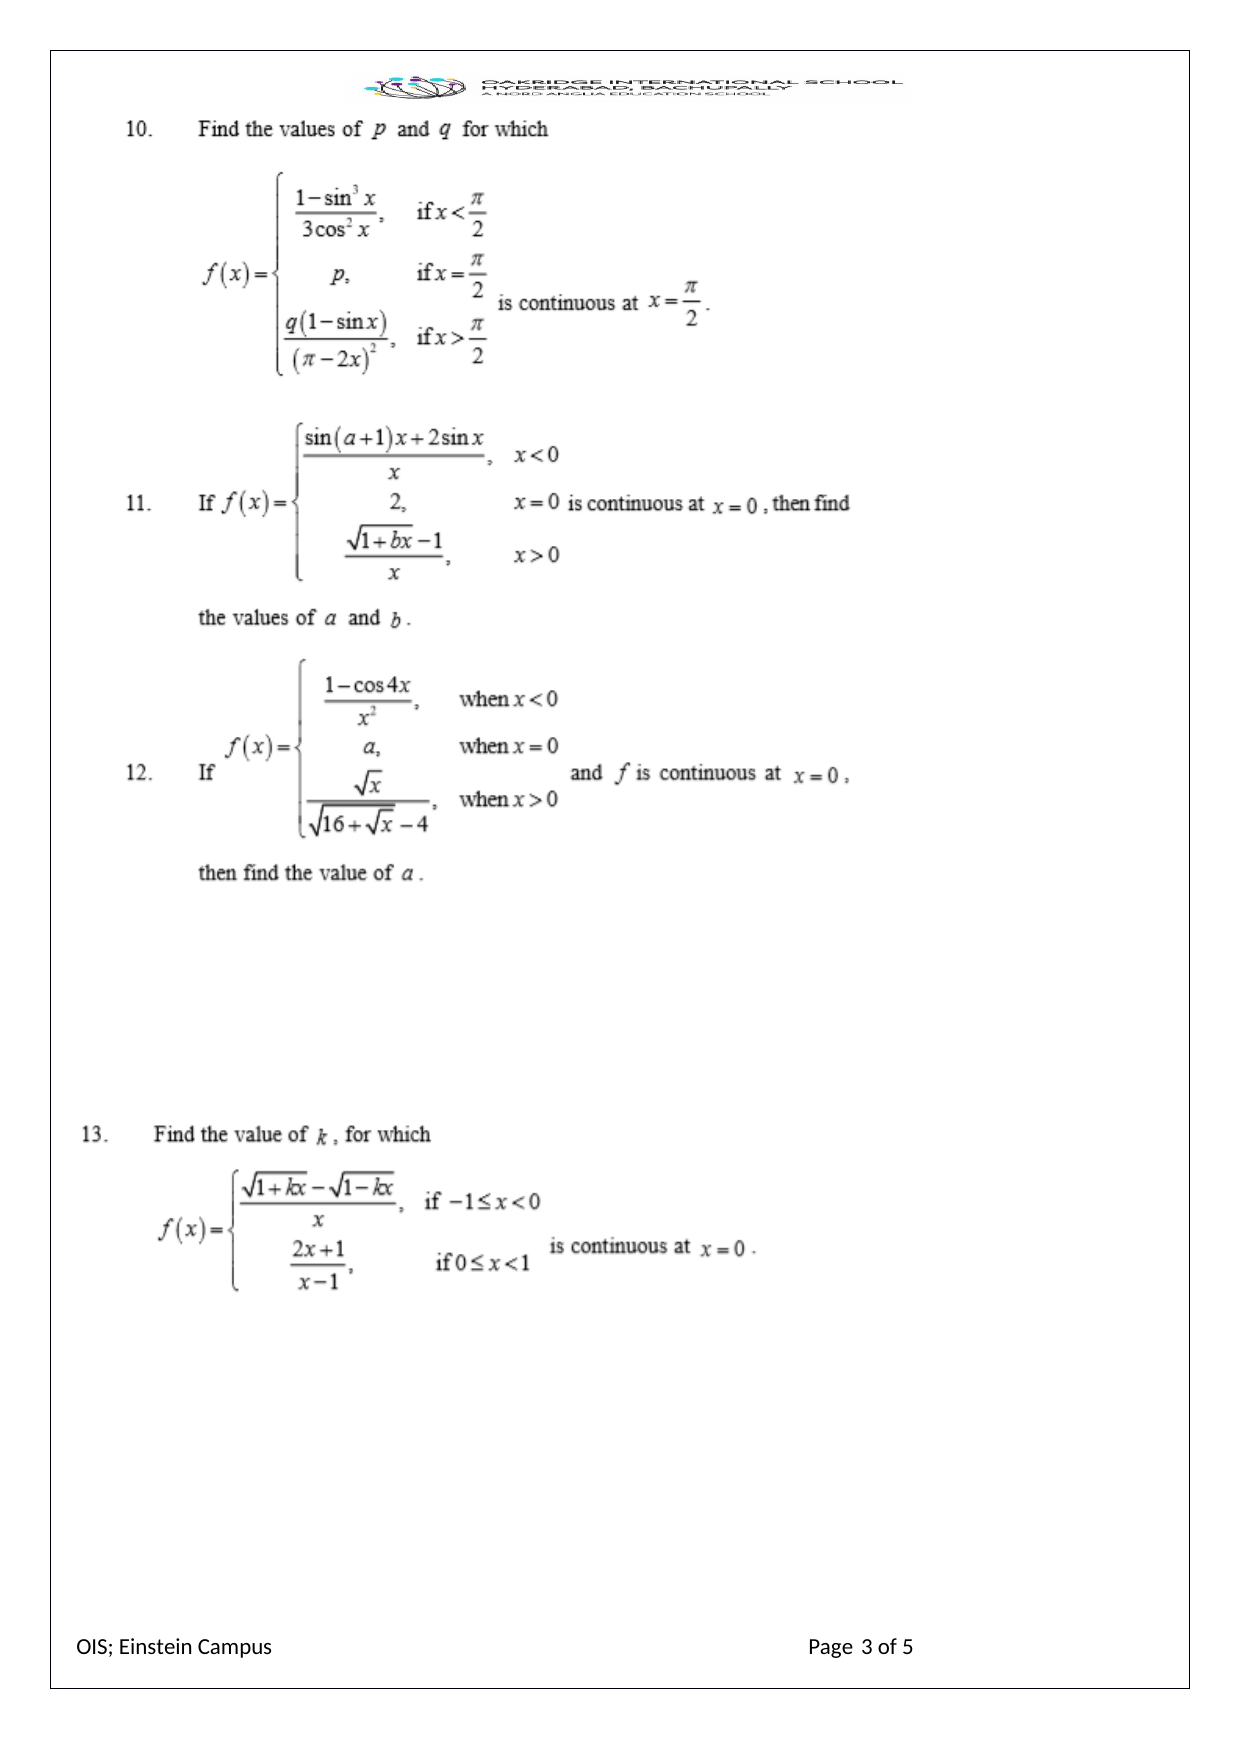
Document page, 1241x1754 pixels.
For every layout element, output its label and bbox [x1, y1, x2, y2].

picture [76, 1118, 777, 1344]
picture [108, 74, 911, 891]
